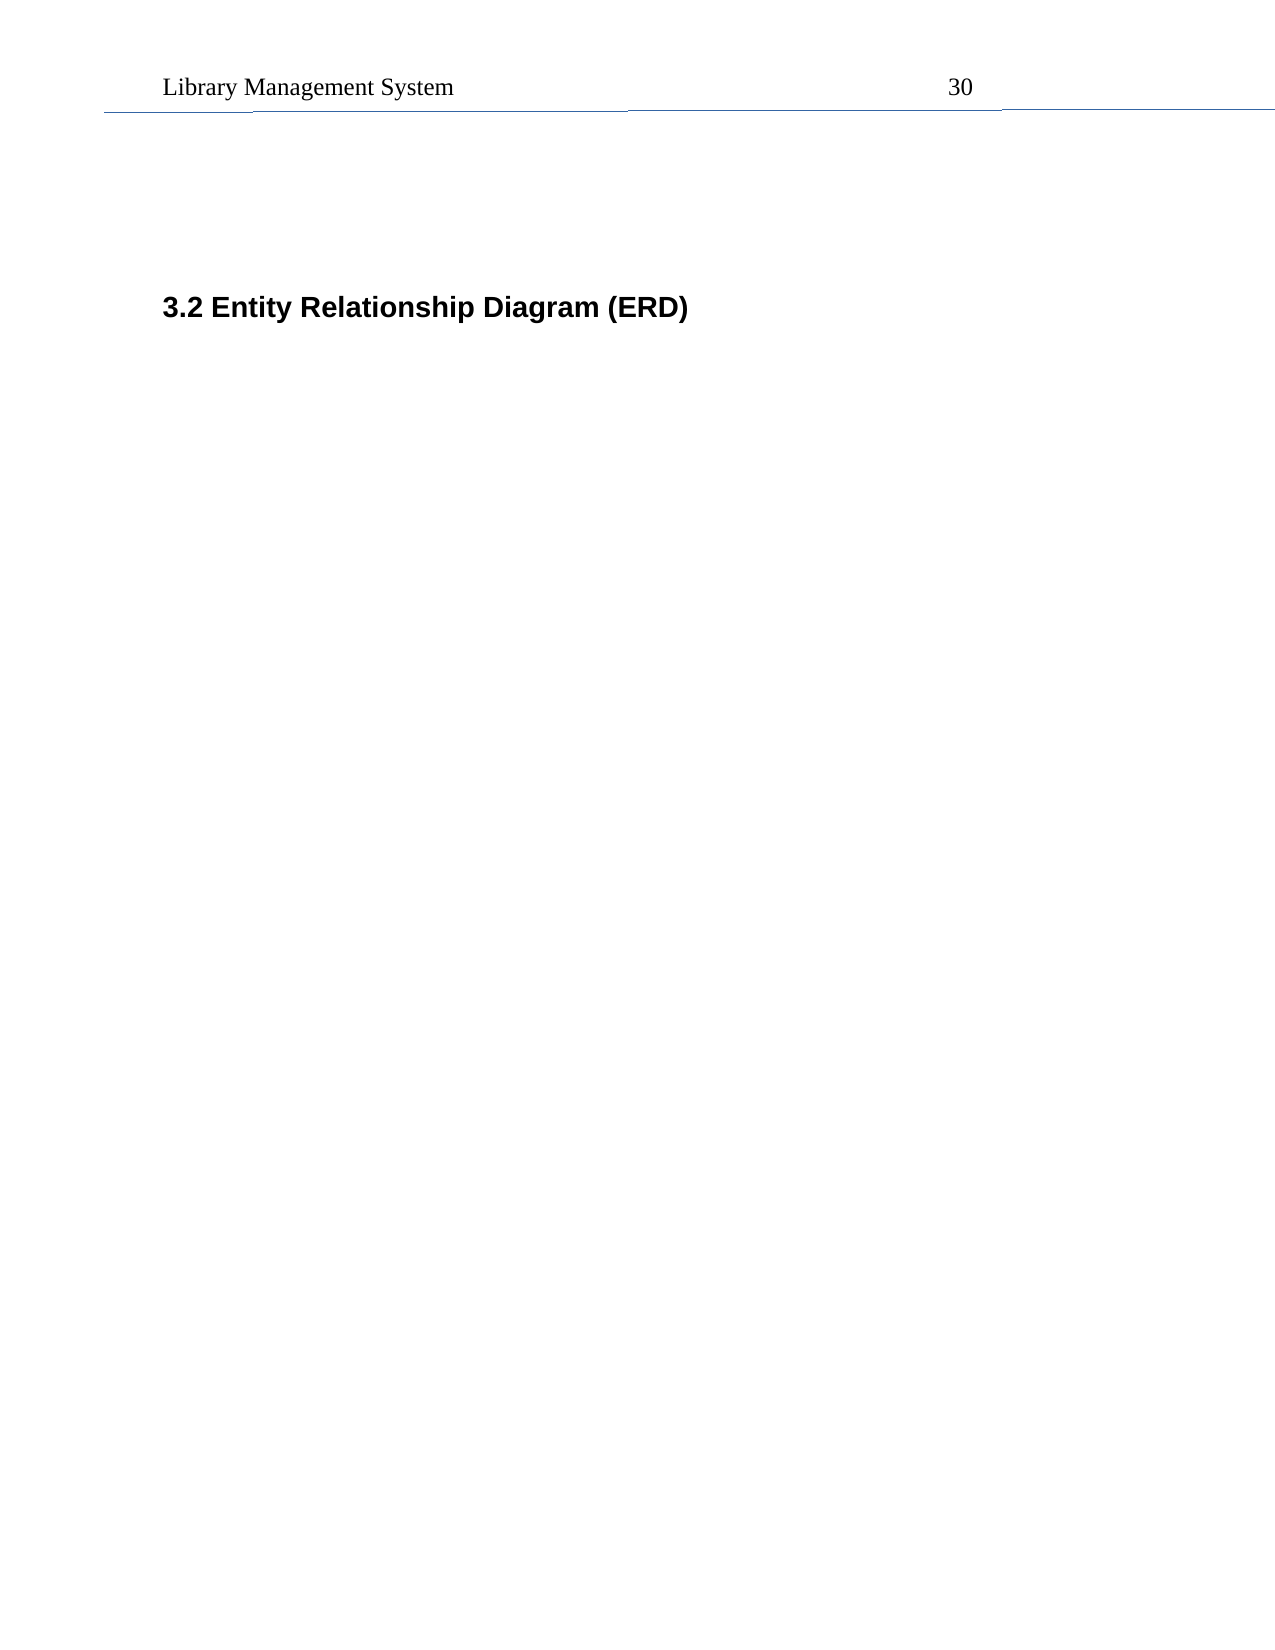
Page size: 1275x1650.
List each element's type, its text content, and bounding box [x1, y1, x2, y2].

text 3.2 Entity Relationship Diagram (ERD) [162, 291, 1119, 324]
